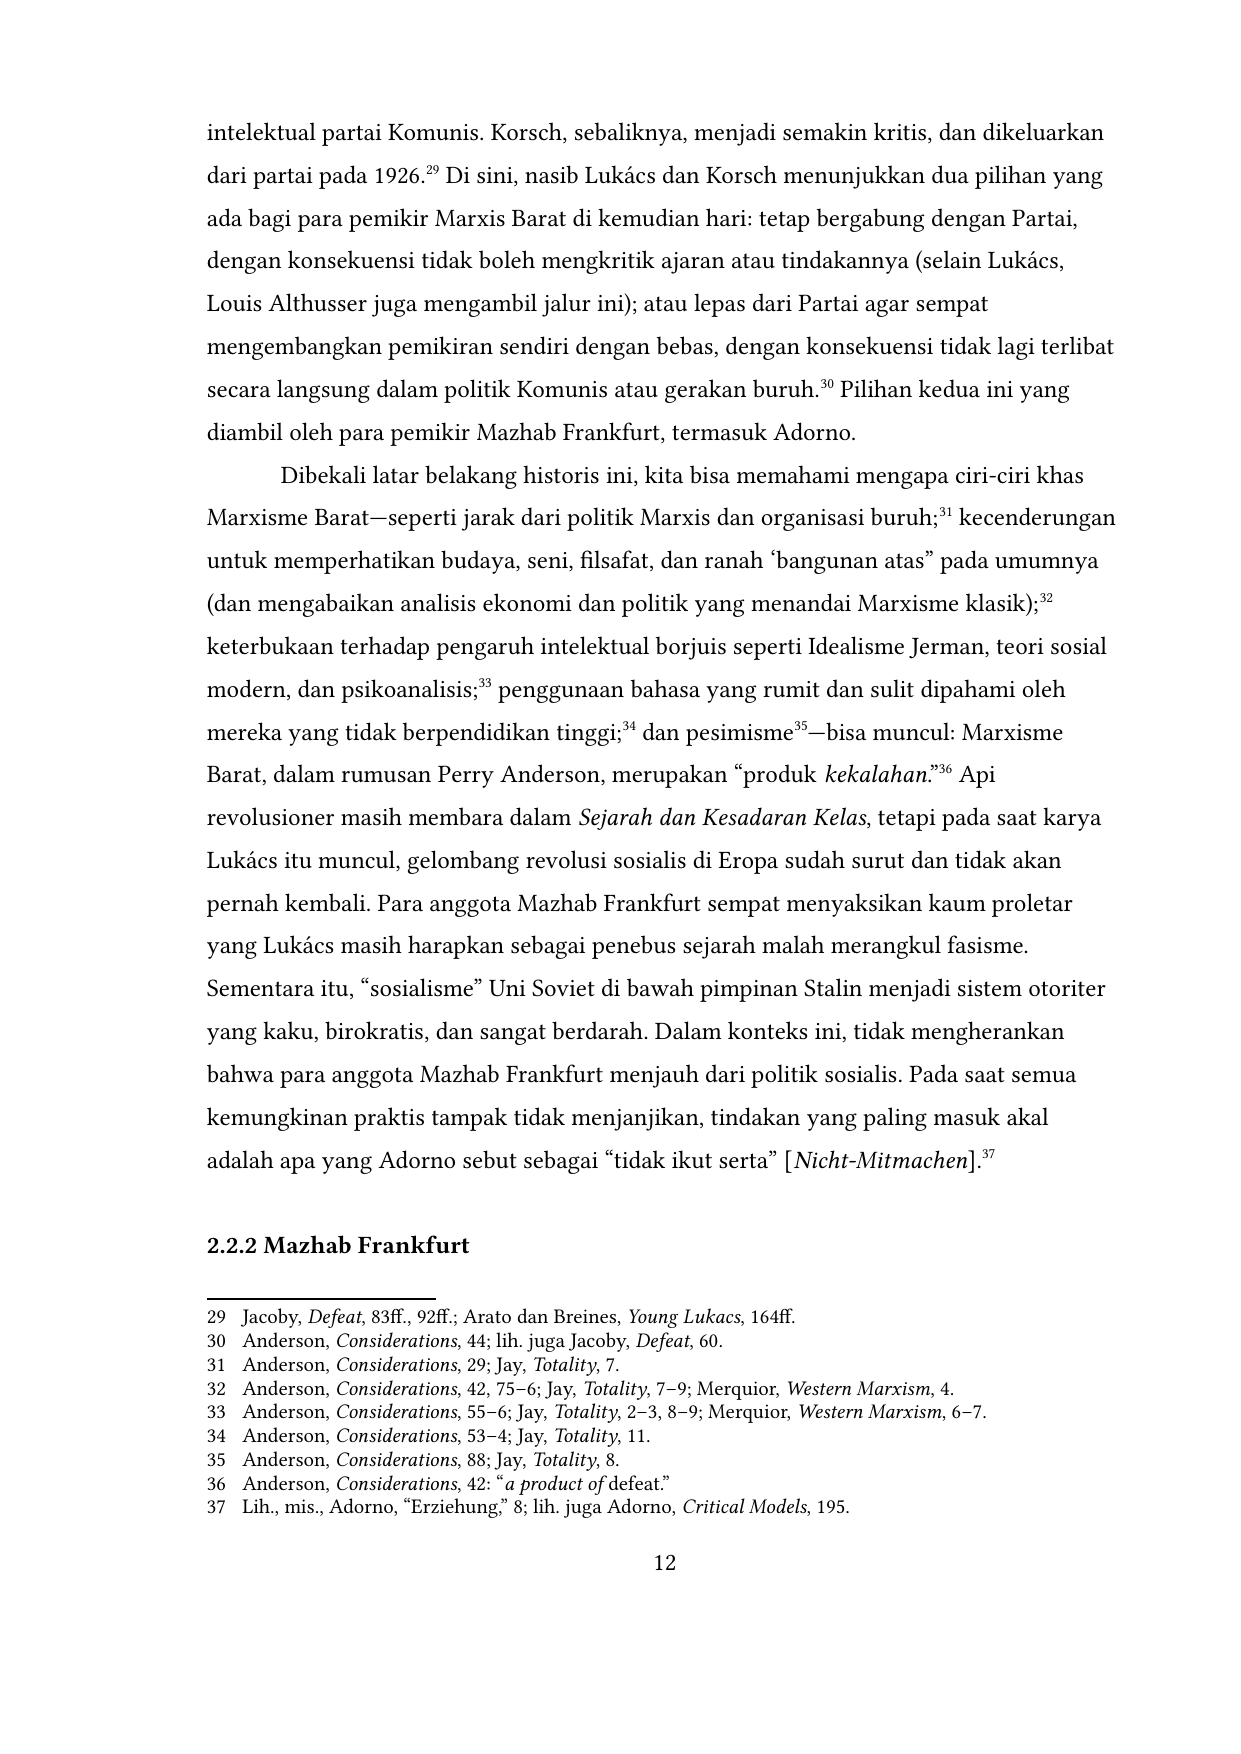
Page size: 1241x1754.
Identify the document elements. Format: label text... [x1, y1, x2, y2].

text Anderson, Considerations, 55–6; Jay, Totality, 2–3, 8–9; Merquior, Western Marxism, 6–7. [207, 1400, 1122, 1424]
text 2.2.2 Mazhab Frankfurt [207, 1231, 1122, 1260]
text Anderson, Considerations, 53–4; Jay, Totality, 11. [207, 1424, 1122, 1447]
text intelektual partai Komunis. Korsch, sebaliknya, menjadi semakin kritis, dan dikeluarkan dari partai pada 1926. Di sini, nasib Lukács dan Korsch menunjukkan dua pilihan yang ada bagi para pemikir Marxis Barat di kemudian hari: tetap bergabung dengan Partai, dengan konsekuensi tidak boleh mengkritik ajaran atau tindakannya (selain Lukács, Louis Althusser juga mengambil jalur ini); atau lepas dari Partai agar sempat mengembangkan pemikiran sendiri dengan bebas, dengan konsekuensi tidak lagi terlibat secara langsung dalam politik Komunis atau gerakan buruh. Pilihan kedua ini yang diambil oleh para pemikir Mazhab Frankfurt, termasuk Adorno. [207, 118, 1122, 446]
text Dibekali latar belakang historis ini, kita bisa memahami mengapa ciri-ciri khas Marxisme Barat—seperti jarak dari politik Marxis dan organisasi buruh; kecenderungan untuk memperhatikan budaya, seni, filsafat, dan ranah ‘bangunan atas” pada umumnya (dan mengabaikan analisis ekonomi dan politik yang menandai Marxisme klasik); keterbukaan terhadap pengaruh intelektual borjuis seperti Idealisme Jerman, teori sosial modern, dan psikoanalisis; penggunaan bahasa yang rumit dan sulit dipahami oleh mereka yang tidak berpendidikan tinggi; dan pesimisme—bisa muncul: Marxisme Barat, dalam rumusan Perry Anderson, merupakan “produk kekalahan.” Api revolusioner masih membara dalam Sejarah dan Kesadaran Kelas, tetapi pada saat karya Lukács itu muncul, gelombang revolusi sosialis di Eropa sudah surut dan tidak akan pernah kembali. Para anggota Mazhab Frankfurt sempat menyaksikan kaum proletar yang Lukács masih harapkan sebagai penebus sejarah malah merangkul fasisme. Sementara itu, “sosialisme” Uni Soviet di bawah pimpinan Stalin menjadi sistem otoriter yang kaku, birokratis, dan sangat berdarah. Dalam konteks ini, tidak mengherankan bahwa para anggota Mazhab Frankfurt menjauh dari politik sosialis. Pada saat semua kemungkinan praktis tampak tidak menjanjikan, tindakan yang paling masuk akal adalah apa yang Adorno sebut sebagai “tidak ikut serta” [Nicht-Mitmachen]. [207, 461, 1122, 1174]
text Anderson, Considerations, 88; Jay, Totality, 8. [207, 1447, 1122, 1471]
text Anderson, Considerations, 42, 75–6; Jay, Totality, 7–9; Merquior, Western Marxism, 4. [207, 1376, 1122, 1400]
text Anderson, Considerations, 29; Jay, Totality, 7. [207, 1352, 1122, 1376]
text Lih., mis., Adorno, “Erziehung,” 8; lih. juga Adorno, Critical Models, 195. [207, 1495, 1122, 1519]
text Anderson, Considerations, 42: “a product of defeat.” [207, 1471, 1122, 1495]
text Anderson, Considerations, 44; lih. juga Jacoby, Defeat, 60. [207, 1329, 1122, 1352]
text Jacoby, Defeat, 83ff., 92ff.; Arato dan Breines, Young Lukacs, 164ff. [207, 1305, 1122, 1329]
